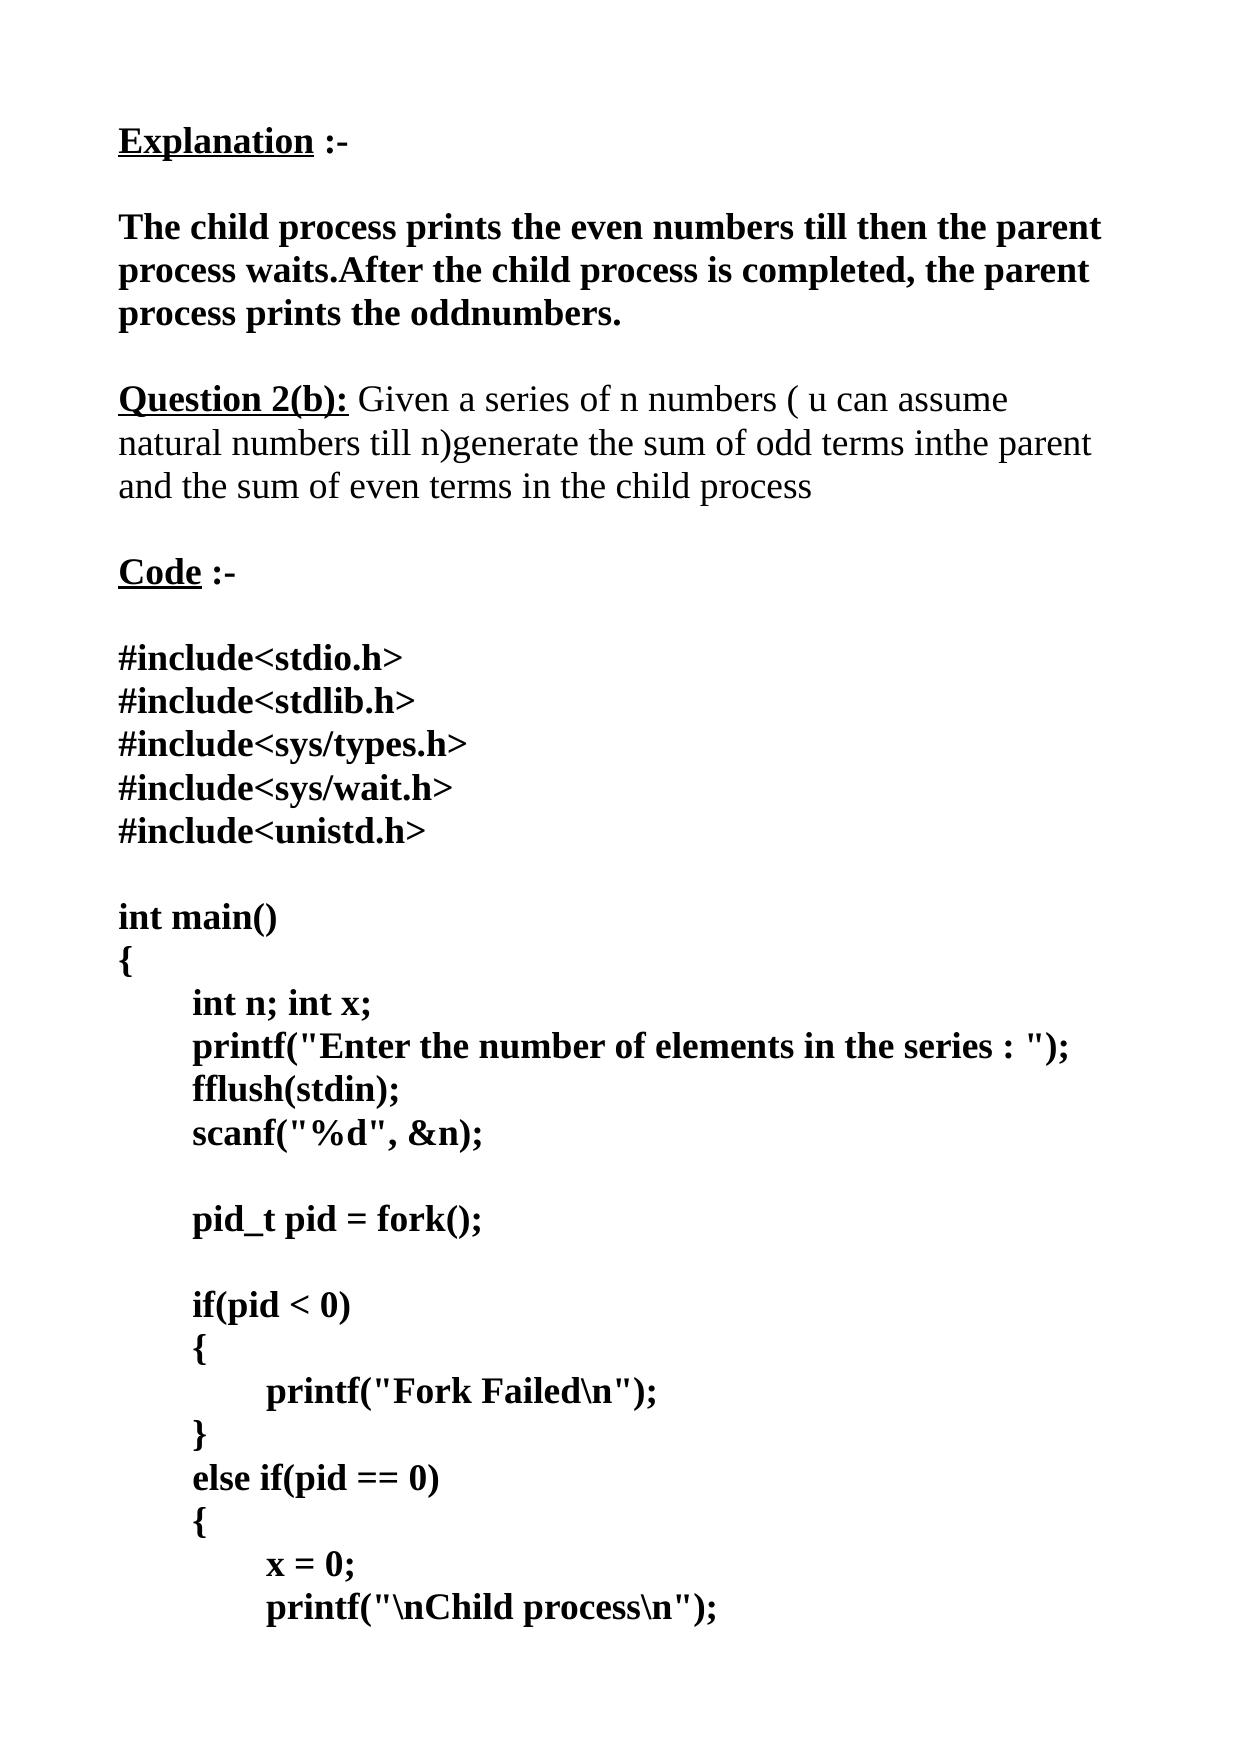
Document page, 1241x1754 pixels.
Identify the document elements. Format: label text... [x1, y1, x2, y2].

text x = 0; [118, 1541, 1122, 1584]
text { [118, 937, 1122, 981]
text #include<stdlib.h> [118, 679, 1122, 722]
text The child process prints the even numbers till then the parent process waits.After the child process is completed, the parent process prints the oddnumbers. [118, 204, 1122, 334]
text scanf("%d", &n); [118, 1110, 1122, 1153]
text printf("Fork Failed\n"); [118, 1369, 1122, 1412]
text { [118, 1326, 1122, 1369]
text Code :- [118, 549, 1122, 592]
text else if(pid == 0) [118, 1455, 1122, 1498]
text { [118, 1498, 1122, 1541]
text Explanation :- [118, 118, 1122, 161]
text printf("\nChild process\n"); [118, 1584, 1122, 1627]
text int n; int x; [118, 981, 1122, 1024]
text pid_t pid = fork(); [118, 1196, 1122, 1239]
text #include<unistd.h> [118, 808, 1122, 851]
text printf("Enter the number of elements in the series : "); [118, 1024, 1122, 1067]
text Question 2(b): Given a series of n numbers ( u can assume natural numbers till n)generate the sum of odd terms inthe parent and the sum of even terms in the child process [118, 377, 1122, 506]
text } [118, 1412, 1122, 1455]
text #include<sys/wait.h> [118, 765, 1122, 808]
text fflush(stdin); [118, 1067, 1122, 1110]
text #include<sys/types.h> [118, 722, 1122, 765]
text int main() [118, 894, 1122, 937]
text #include<stdio.h> [118, 636, 1122, 679]
text if(pid < 0) [118, 1282, 1122, 1326]
